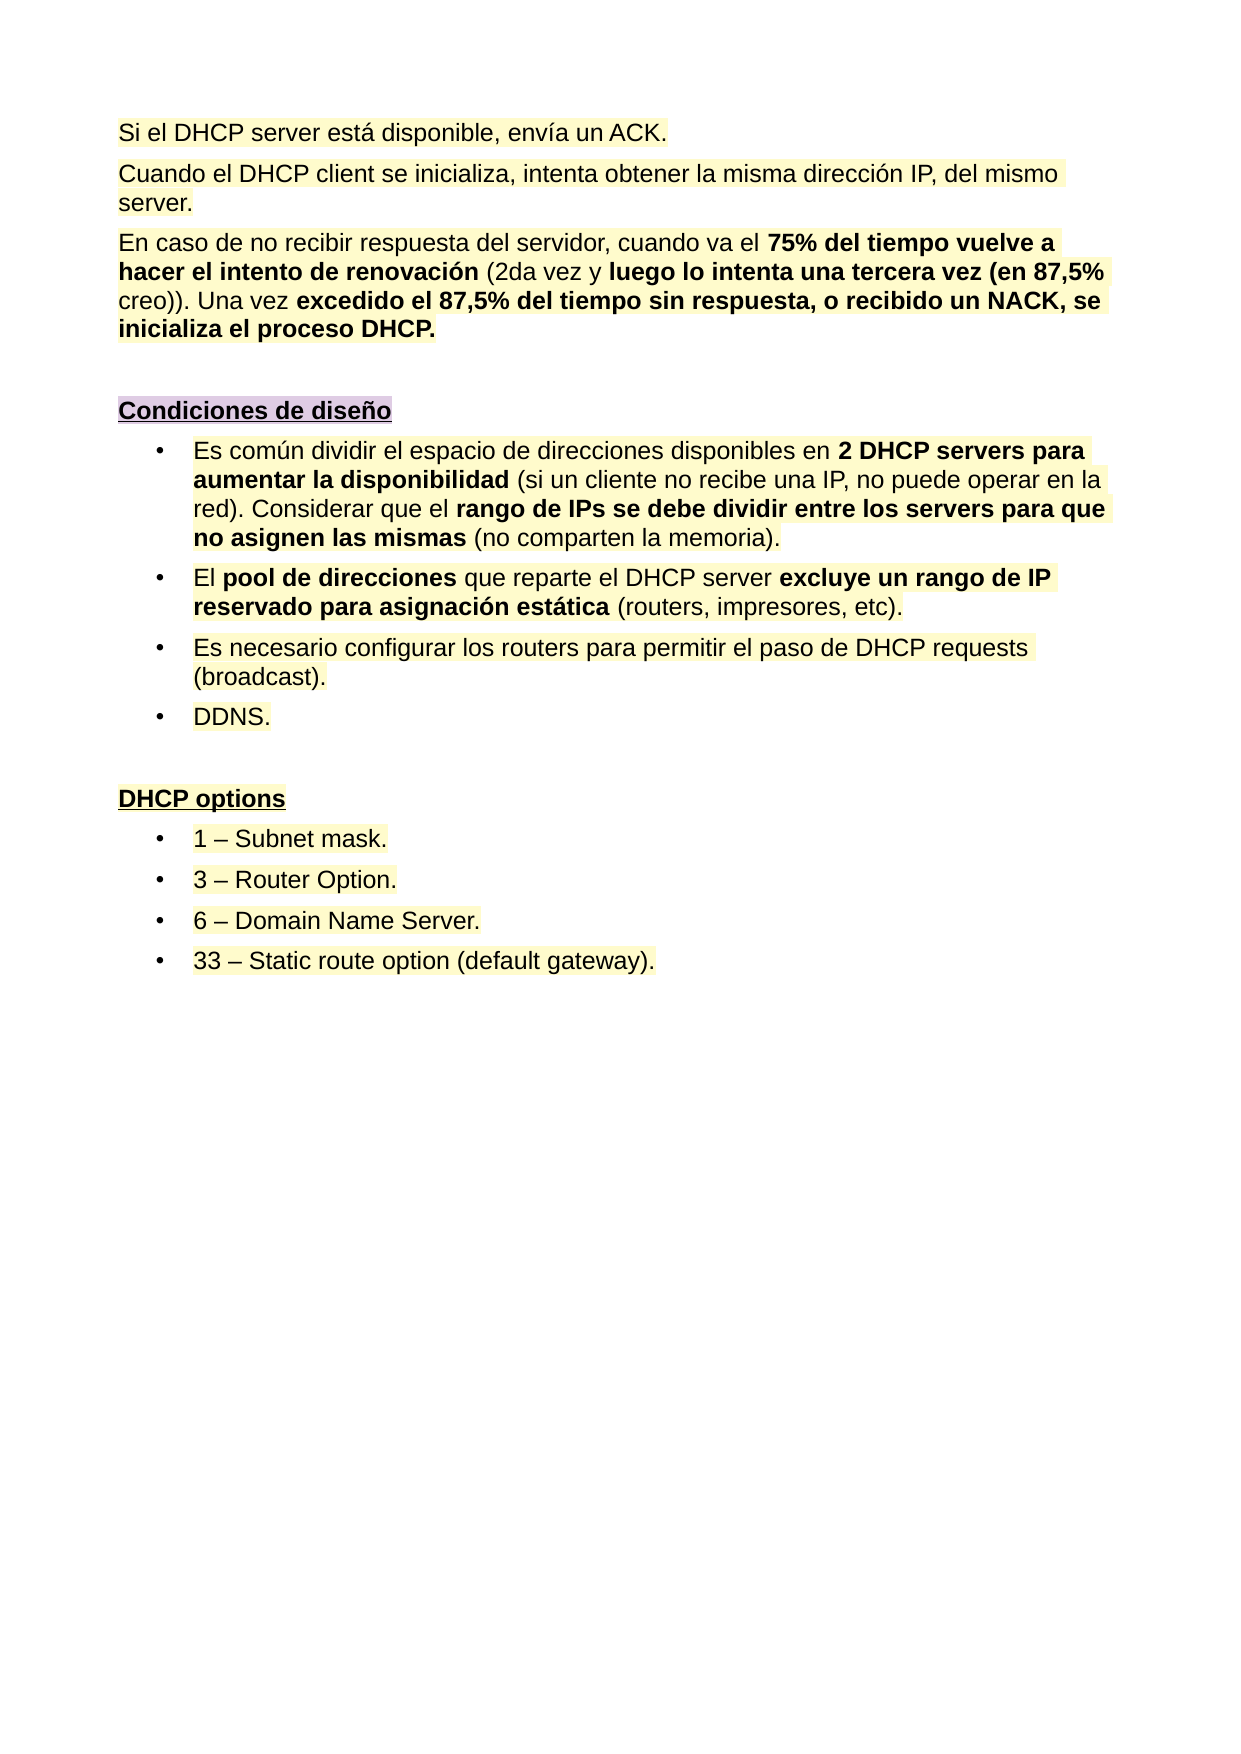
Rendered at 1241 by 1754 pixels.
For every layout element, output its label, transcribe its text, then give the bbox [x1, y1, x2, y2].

list 6 – Domain Name Server. [156, 906, 1122, 934]
text Condiciones de diseño [118, 396, 1122, 424]
text Si el DHCP server está disponible, envía un ACK. [118, 118, 1122, 147]
list 1 – Subnet mask. [156, 824, 1122, 853]
list 3 – Router Option. [156, 865, 1122, 894]
text En caso de no recibir respuesta del servidor, cuando va el 75% del tiempo vuelve a hacer el intento de renovación (2da vez y luego lo intenta una tercera vez (en 87,5% creo)). Una vez excedido el 87,5% del tiempo sin respuesta, o recibido un NACK, se inicializa el proceso DHCP. [118, 228, 1122, 343]
list DDNS. [156, 702, 1122, 731]
text DHCP options [118, 783, 1122, 812]
list 33 – Static route option (default gateway). [156, 946, 1122, 975]
text Cuando el DHCP client se inicializa, intenta obtener la misma dirección IP, del mismo server. [118, 159, 1122, 216]
list El pool de direcciones que reparte el DHCP server excluye un rango de IP reservado para asignación estática (routers, impresores, etc). [156, 563, 1122, 621]
list Es necesario configurar los routers para permitir el paso de DHCP requests (broadcast). [156, 633, 1122, 690]
list Es común dividir el espacio de direcciones disponibles en 2 DHCP servers para aumentar la disponibilidad (si un cliente no recibe una IP, no puede operar en la red). Considerar que el rango de IPs se debe dividir entre los servers para que no asignen las mismas (no comparten la memoria). [156, 436, 1122, 551]
